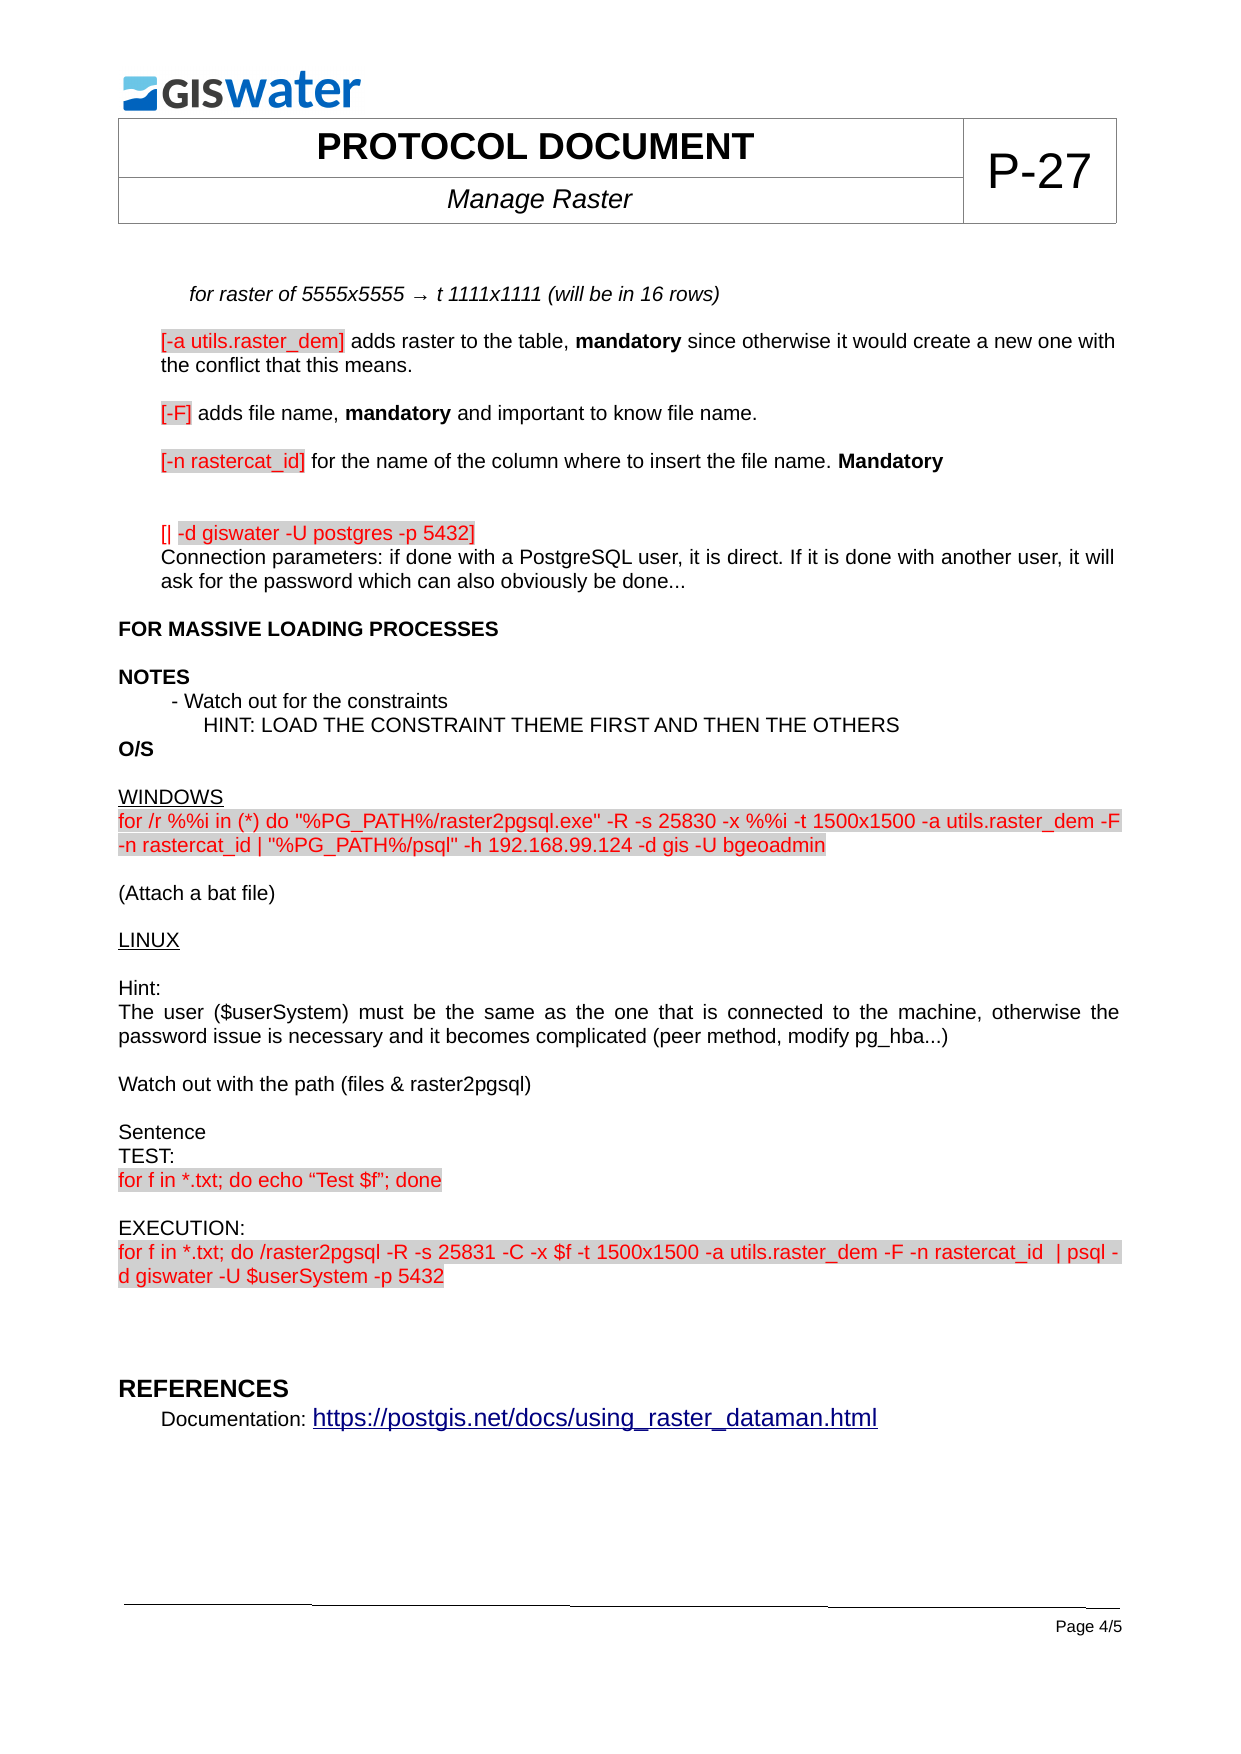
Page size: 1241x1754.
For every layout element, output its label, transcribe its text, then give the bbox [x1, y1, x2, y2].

list Watch out with the path (files & raster2pgsql) [118, 1072, 1122, 1096]
list O/S [118, 737, 1122, 761]
text [| -d giswater -U postgres -p 5432] [118, 521, 1122, 545]
text [-a utils.raster_dem] adds raster to the table, mandatory since otherwise it would create a new one with the conflict that this means. [118, 329, 1122, 377]
list Hint: [118, 976, 1122, 1000]
text for raster of 5555x5555 → t 1111x1111 (will be in 16 rows) [189, 281, 1122, 305]
picture [119, 66, 365, 115]
list (Attach a bat file) [118, 880, 1122, 904]
list EXECUTION: [118, 1216, 1122, 1240]
text Connection parameters: if done with a PostgreSQL user, it is direct. If it is done with another user, it will ask for the password which can also obviously be done... [118, 545, 1122, 593]
list NOTES [118, 665, 1122, 689]
text for f in *.txt; do echo “Test $f”; done [118, 1168, 1122, 1192]
list REFERENCES [118, 1374, 1122, 1403]
list The user ($userSystem) must be the same as the one that is connected to the machine, otherwise the password issue is necessary and it becomes complicated (peer method, modify pg_hba...) [118, 1000, 1122, 1048]
text Documentation: https://postgis.net/docs/using_raster_dataman.html [118, 1403, 1122, 1431]
text for f in *.txt; do /raster2pgsql -R -s 25831 -C -x $f -t 1500x1500 -a utils.raster_dem -F -n rastercat_id | psql -d giswater -U $userSystem -p 5432 [118, 1240, 1122, 1288]
text [-F] adds file name, mandatory and important to know file name. [118, 401, 1122, 425]
text [-n rastercat_id] for the name of the column where to insert the file name. Mandatory [118, 449, 1122, 473]
list - Watch out for the constraints [171, 689, 1122, 713]
text for /r %%i in (*) do "%PG_PATH%/raster2pgsql.exe" -R -s 25830 -x %%i -t 1500x1500 -a utils.raster_dem -F -n rastercat_id | "%PG_PATH%/psql" -h 192.168.99.124 -d gis -U bgeoadmin [118, 808, 1122, 856]
list WINDOWS [118, 784, 1122, 808]
list TEST: [118, 1144, 1122, 1168]
list FOR MASSIVE LOADING PROCESSES [118, 617, 1122, 641]
list LINUX [118, 928, 1122, 952]
list Sentence [118, 1120, 1122, 1144]
list HINT: LOAD THE CONSTRAINT THEME FIRST AND THEN THE OTHERS [171, 713, 1122, 737]
